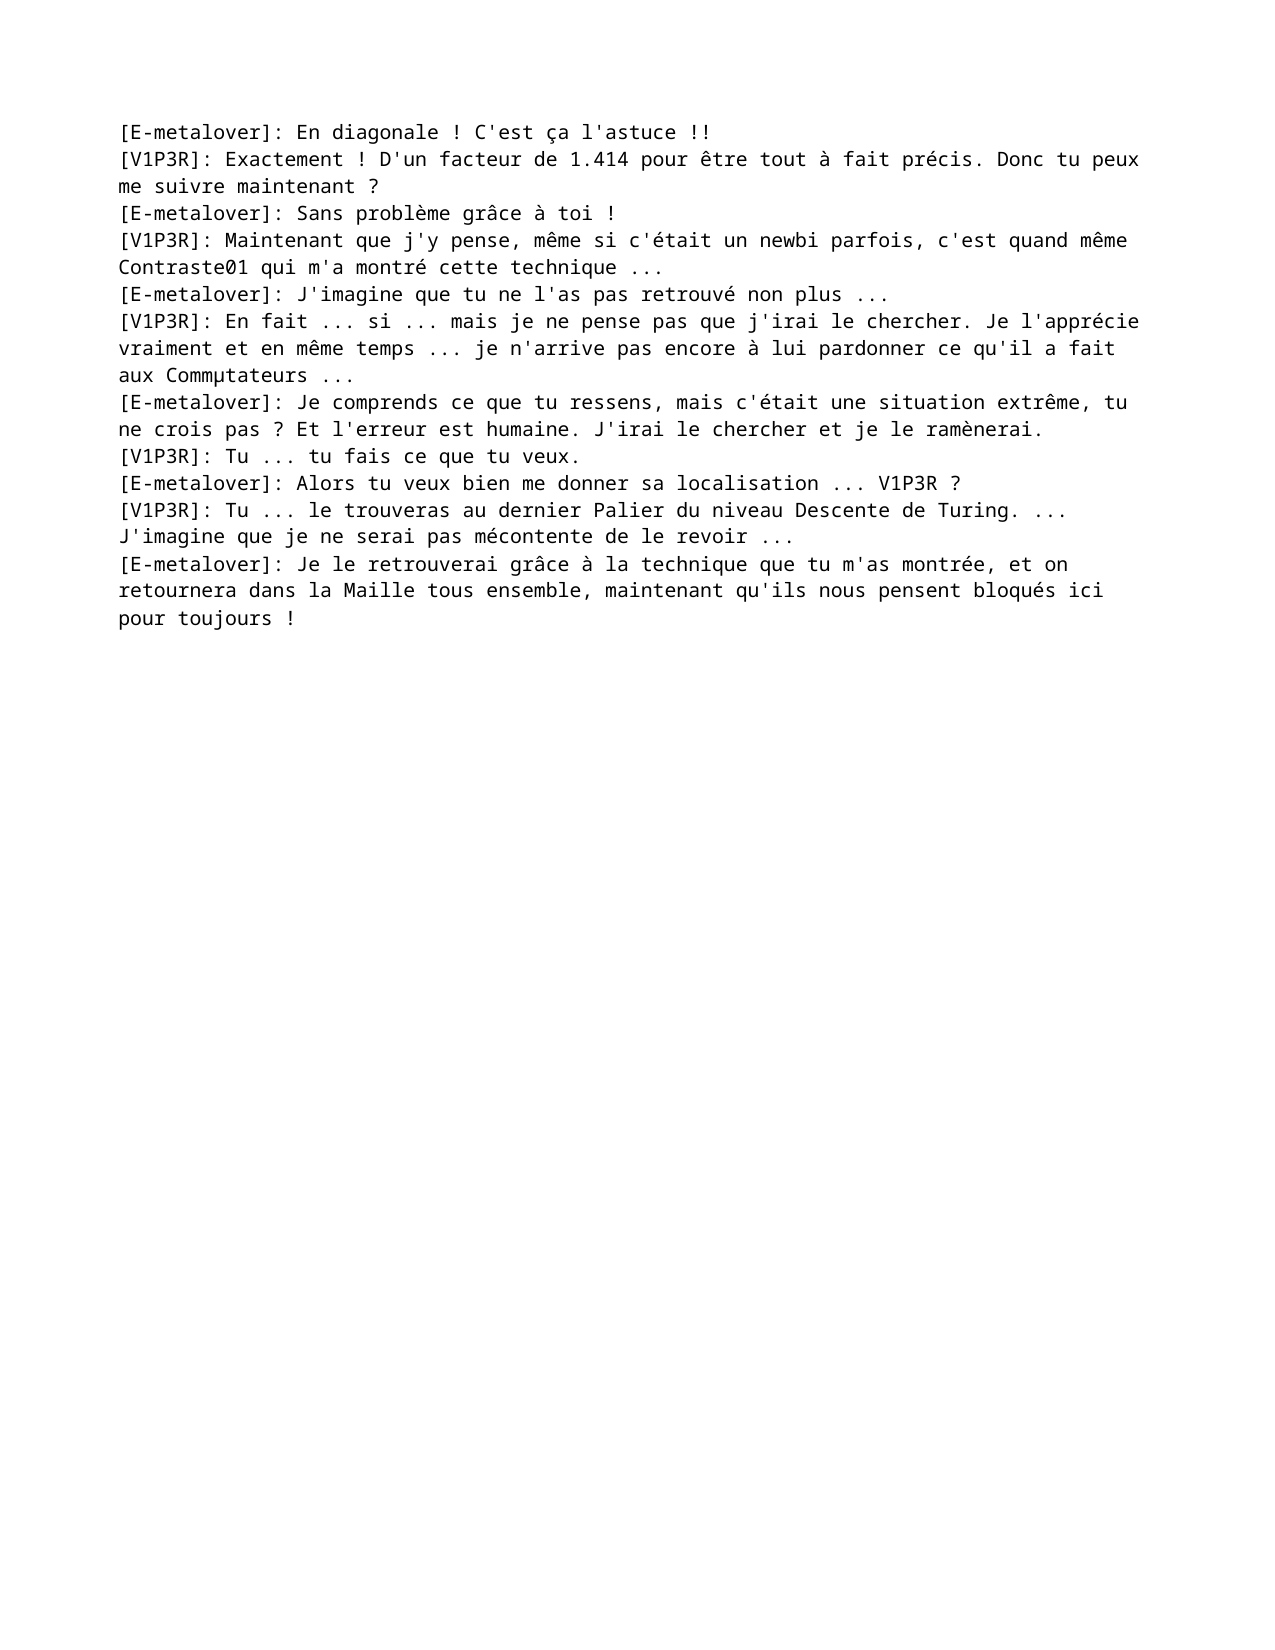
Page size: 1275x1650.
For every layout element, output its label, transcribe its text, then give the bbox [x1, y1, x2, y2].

text [V1P3R]: En fait ... si ... mais je ne pense pas que j'irai le chercher. Je l'apprécie vraiment et en même temps ... je n'arrive pas encore à lui pardonner ce qu'il a fait aux Commµtateurs ... [118, 307, 1157, 388]
text [E-metalover]: J'imagine que tu ne l'as pas retrouvé non plus ... [118, 280, 1157, 307]
text [E-metalover]: Je le retrouverai grâce à la technique que tu m'as montrée, et on retournera dans la Maille tous ensemble, maintenant qu'ils nous pensent bloqués ici pour toujours ! [118, 550, 1157, 631]
text [E-metalover]: En diagonale ! C'est ça l'astuce !! [118, 118, 1157, 145]
text [V1P3R]: Tu ... le trouveras au dernier Palier du niveau Descente de Turing. ... J'imagine que je ne serai pas mécontente de le revoir ... [118, 496, 1157, 550]
text [E-metalover]: Je comprends ce que tu ressens, mais c'était une situation extrême, tu ne crois pas ? Et l'erreur est humaine. J'irai le chercher et je le ramènerai. [118, 388, 1157, 442]
text [V1P3R]: Exactement ! D'un facteur de 1.414 pour être tout à fait précis. Donc tu peux me suivre maintenant ? [118, 145, 1157, 199]
text [V1P3R]: Maintenant que j'y pense, même si c'était un newbi parfois, c'est quand même Contraste01 qui m'a montré cette technique ... [118, 226, 1157, 280]
text [E-metalover]: Alors tu veux bien me donner sa localisation ... V1P3R ? [118, 469, 1157, 496]
text [V1P3R]: Tu ... tu fais ce que tu veux. [118, 442, 1157, 469]
text [E-metalover]: Sans problème grâce à toi ! [118, 199, 1157, 226]
